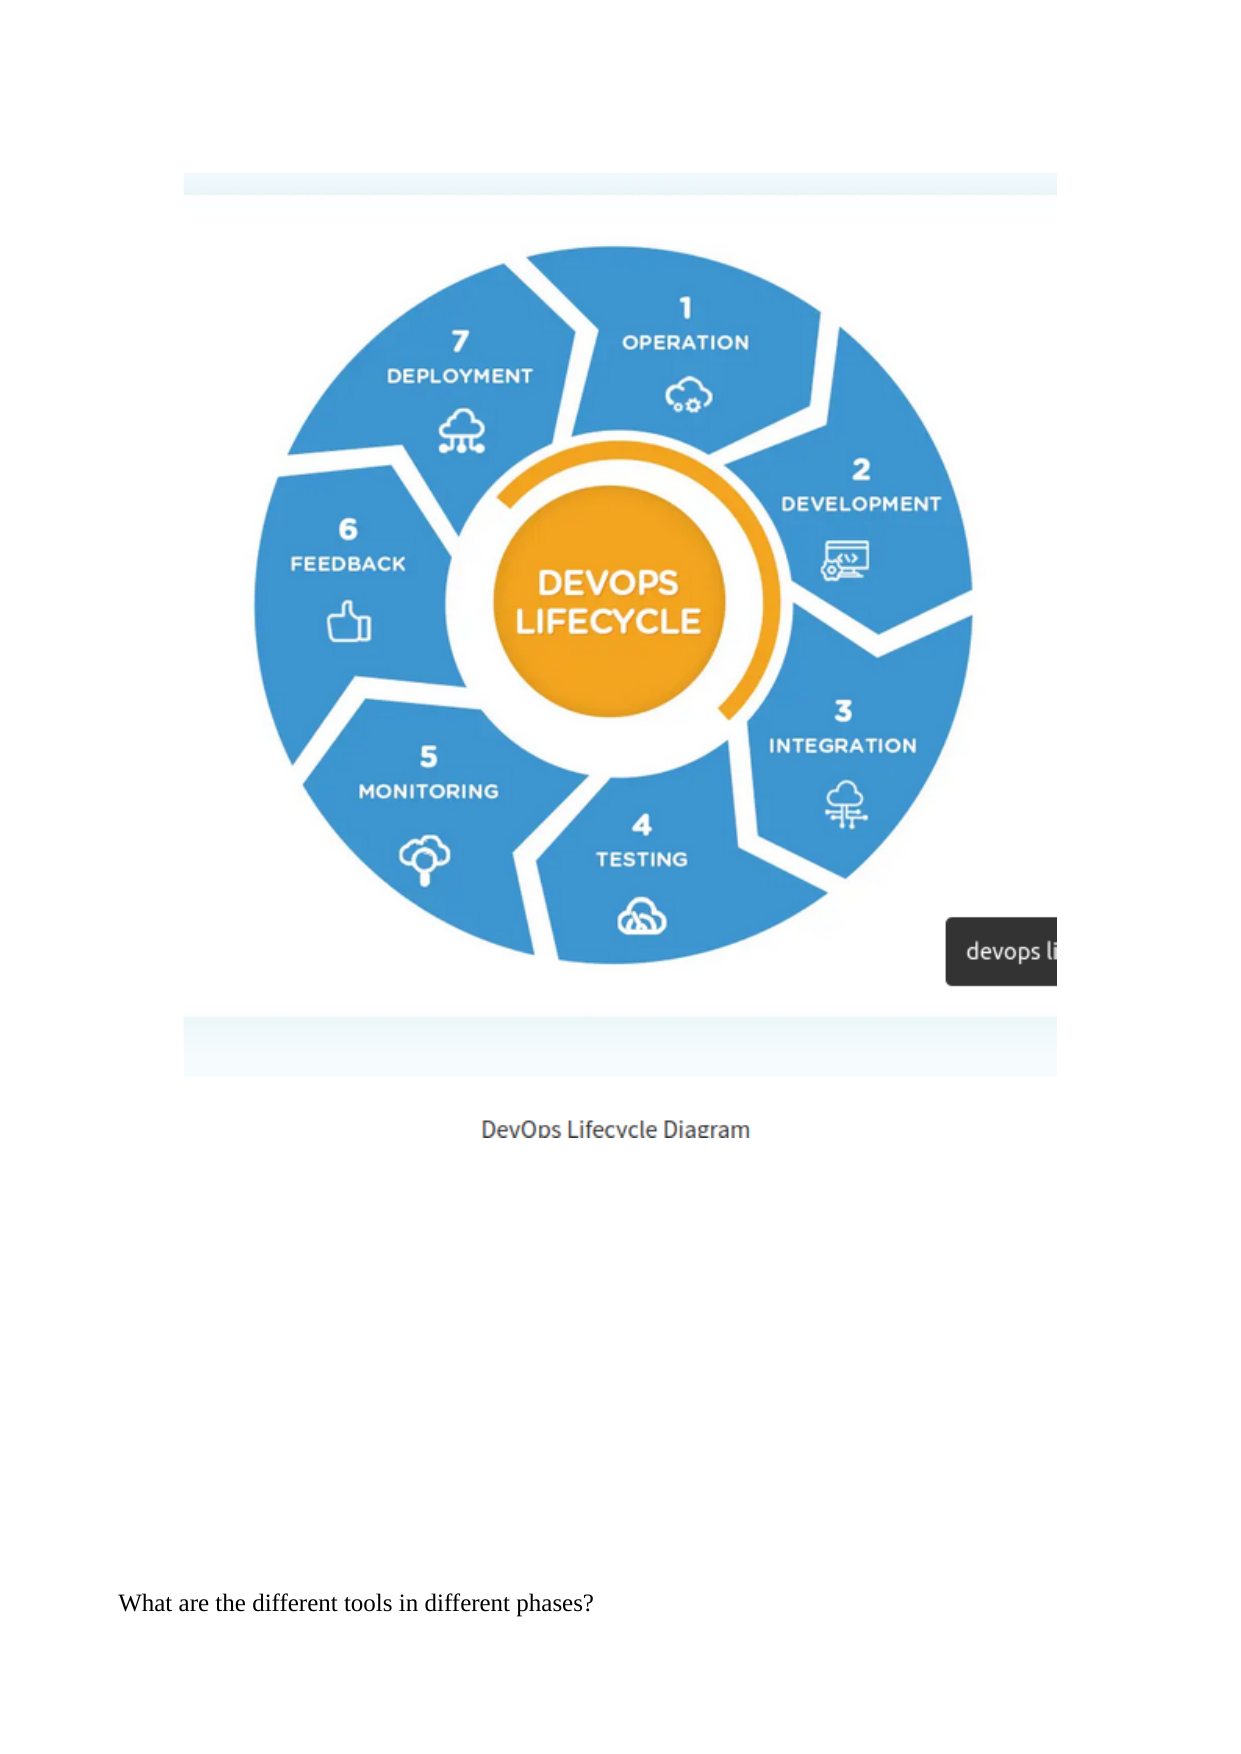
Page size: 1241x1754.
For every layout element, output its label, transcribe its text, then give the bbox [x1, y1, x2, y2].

picture [183, 173, 1057, 1138]
text What are the different tools in different phases? [118, 1588, 1122, 1617]
